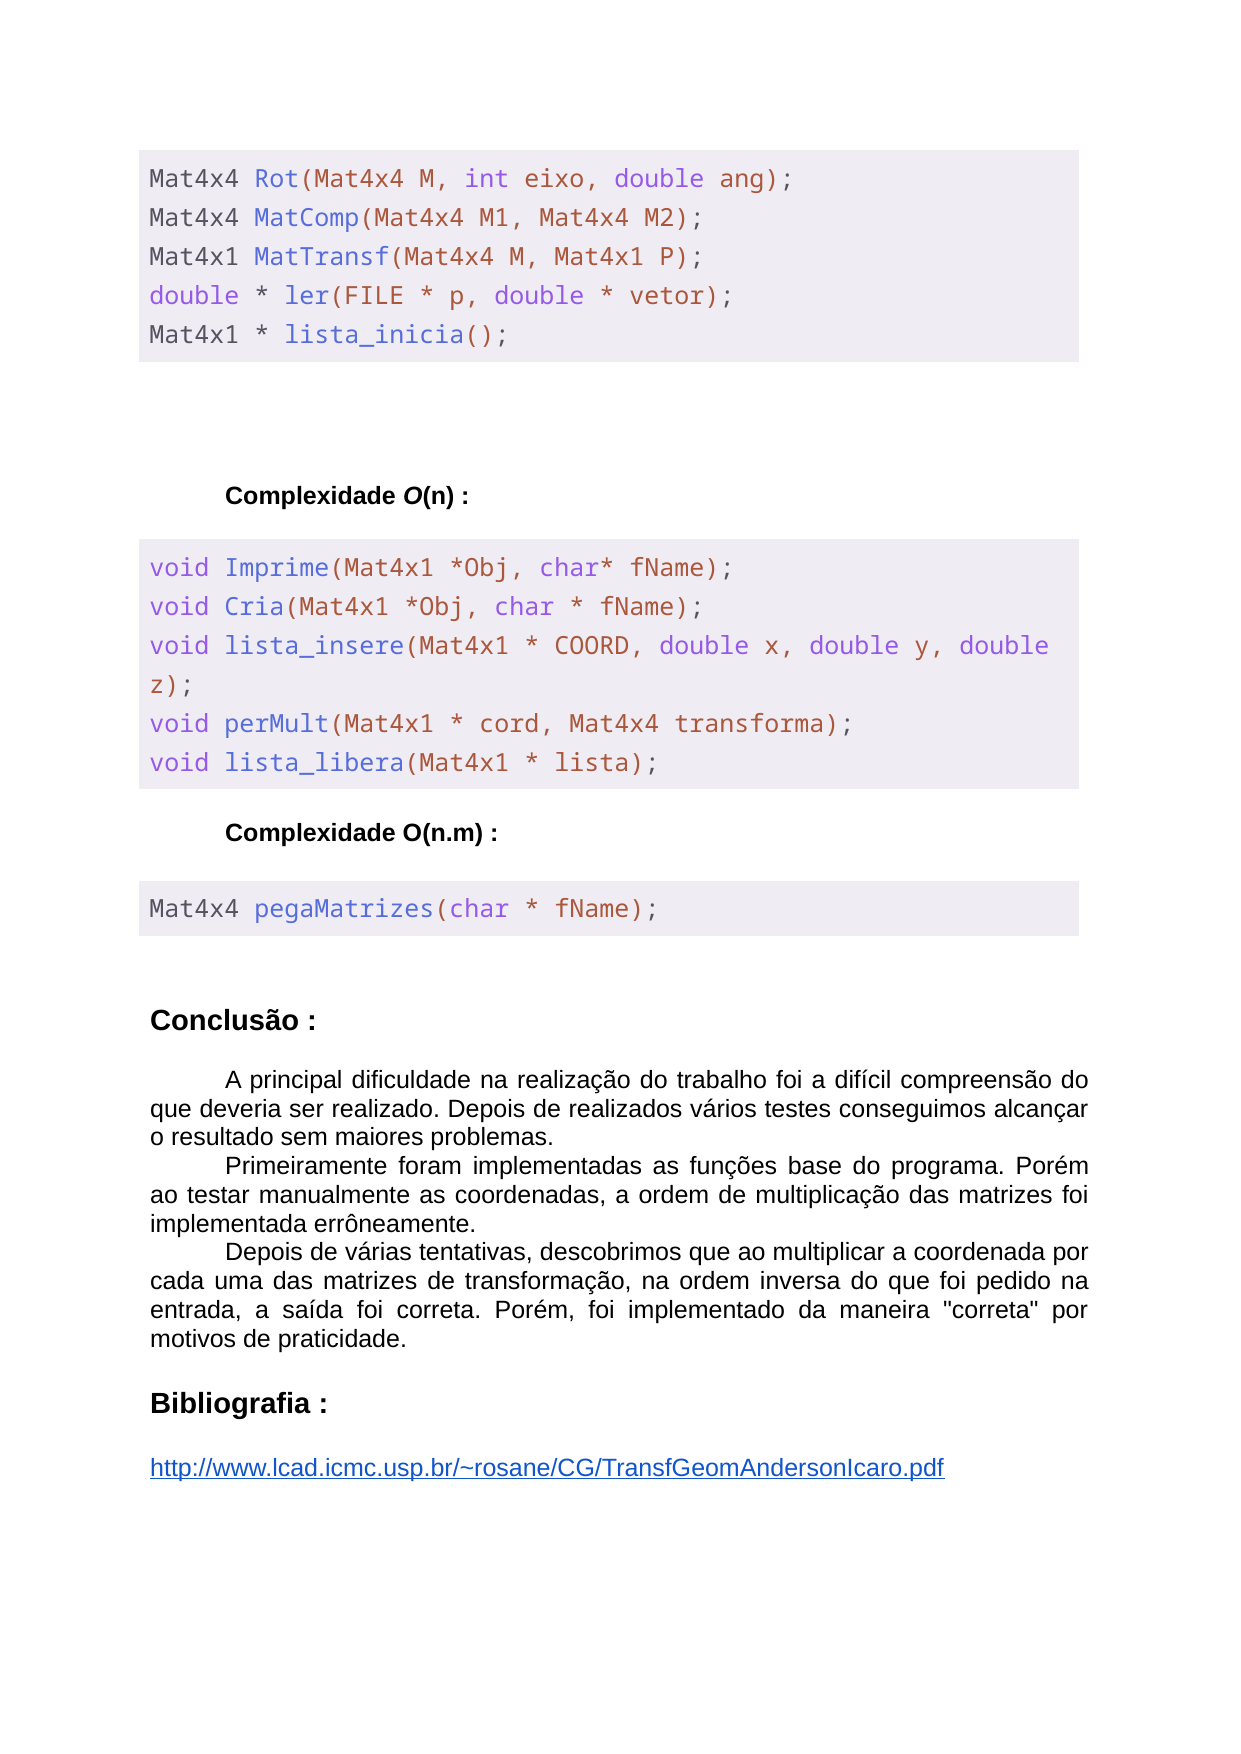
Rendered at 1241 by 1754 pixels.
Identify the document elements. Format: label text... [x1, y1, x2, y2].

text Primeiramente foram implementadas as funções base do programa. Porém ao testar manualmente as coordenadas, a ordem de multiplicação das matrizes foi implementada errôneamente. [150, 1151, 1090, 1237]
text http://www.lcad.icmc.usp.br/~rosane/CG/TransfGeomAndersonIcaro.pdf [150, 1453, 1090, 1482]
text Depois de várias tentativas, descobrimos que ao multiplicar a coordenada por cada uma das matrizes de transformação, na ordem inversa do que foi pedido na entrada, a saída foi correta. Porém, foi implementado da maneira "correta" por motivos de praticidade. [150, 1237, 1090, 1352]
text Conclusão : [150, 1003, 1090, 1036]
text A principal dificuldade na realização do trabalho foi a difícil compreensão do que deveria ser realizado. Depois de realizados vários testes conseguimos alcançar o resultado sem maiores problemas. [150, 1065, 1090, 1151]
table_header Mat4x4 pegaMatrizes(char * fName); [139, 881, 1079, 936]
table_header Mat4x4 Rot(Mat4x4 M, int eixo, double ang); Mat4x4 MatComp(Mat4x4 M1, Mat4x4 M2); Mat4x1 MatTransf(Mat4x4 M, Mat4x1 P); double * ler(FILE * p, double * vetor); Mat4x1 * lista_inicia(); [139, 150, 1079, 362]
text Complexidade O(n.m) : [150, 818, 1090, 847]
text Complexidade O(n) : [150, 481, 1090, 510]
table_header void Imprime(Mat4x1 *Obj, char* fName); void Cria(Mat4x1 *Obj, char * fName); void lista_insere(Mat4x1 * COORD, double x, double y, double z); void perMult(Mat4x1 * cord, Mat4x4 transforma); void lista_libera(Mat4x1 * lista); [139, 539, 1079, 789]
text Bibliografia : [150, 1386, 1090, 1419]
